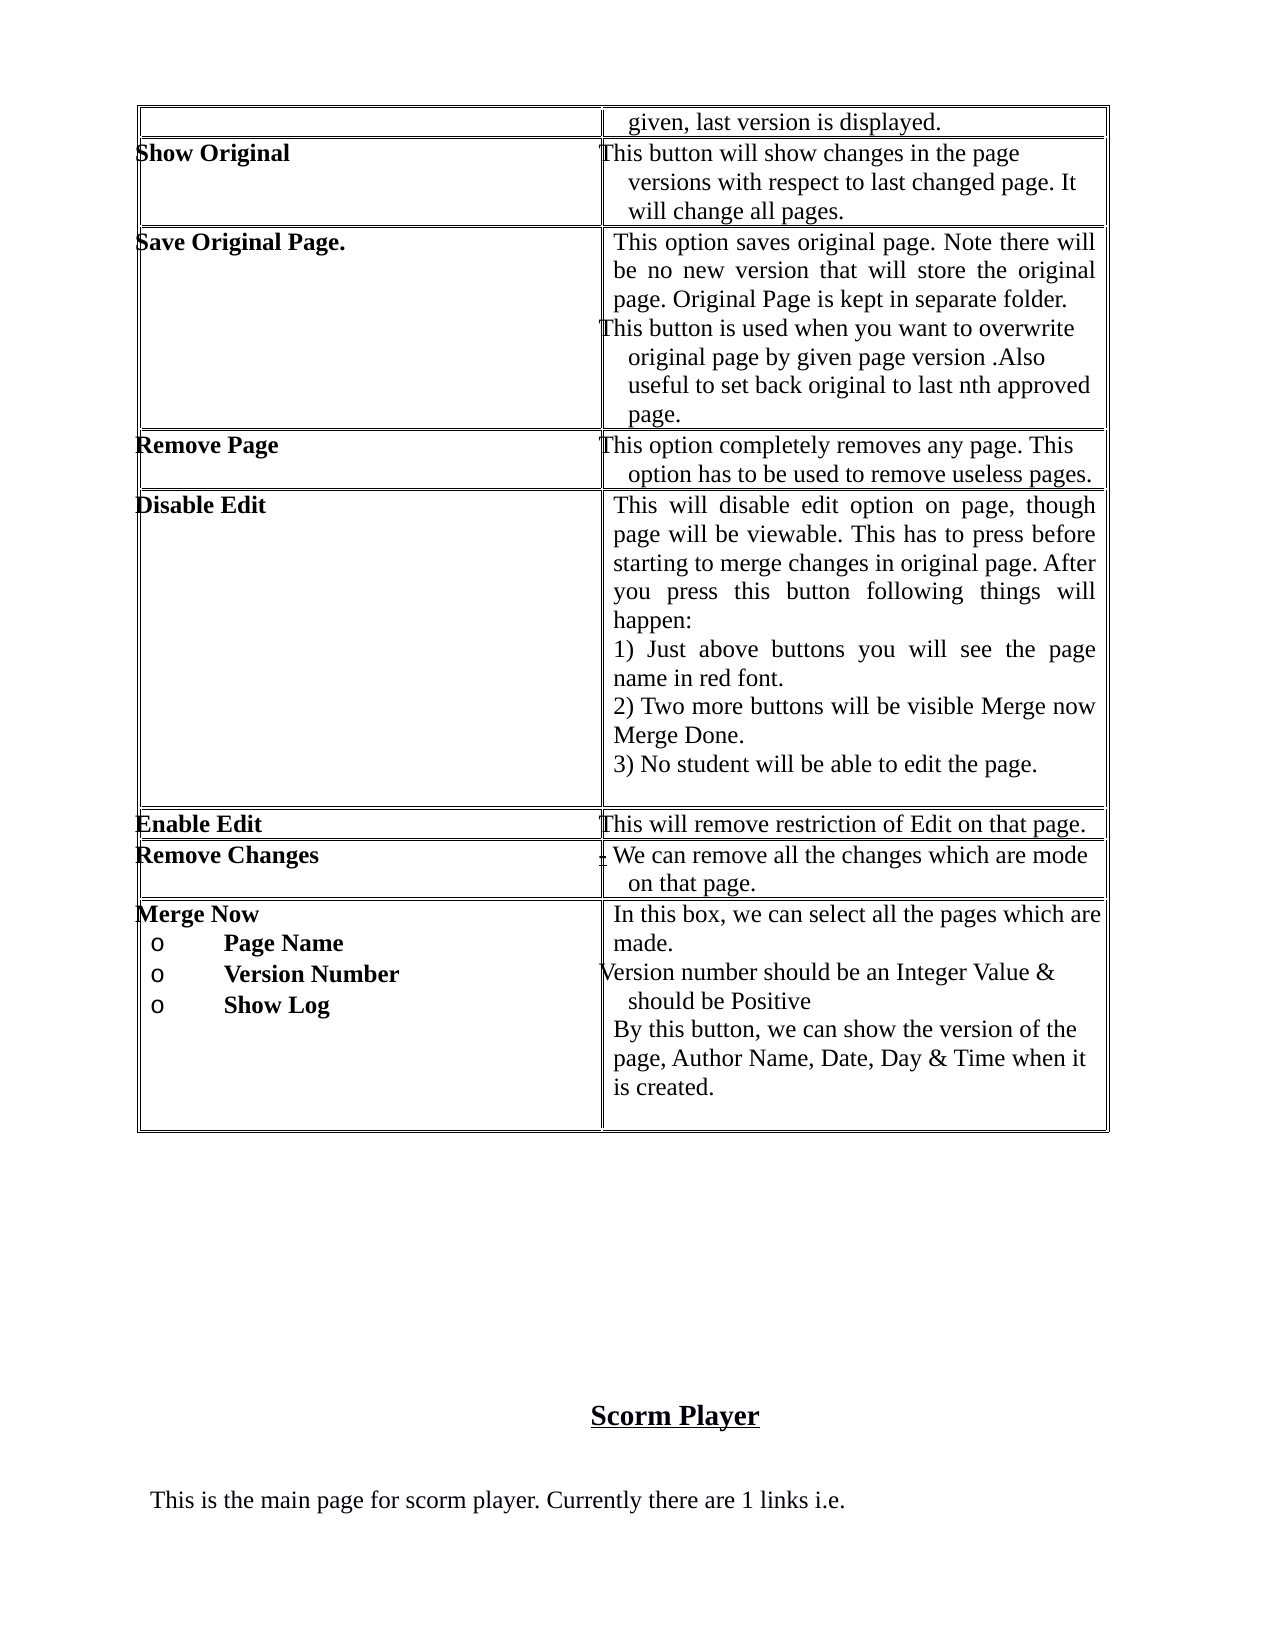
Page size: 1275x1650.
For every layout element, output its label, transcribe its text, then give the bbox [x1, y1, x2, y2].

table_cell This will remove restriction of Edit on that page. [602, 806, 1107, 837]
table_cell This button will show changes in the page versions with respect to last changed page. It will change all pages. [602, 136, 1107, 224]
table_cell Merge Now Page Name Version Number Show Log [141, 901, 602, 1129]
table_cell Remove Page [141, 431, 601, 488]
table_cell Show Original [141, 139, 601, 224]
table_cell In this box, we can select all the pages which are made. Version number should be an Integer Value & should be Positive By this button, we can show the version of the page, Author Name, Date, Day & Time when it is created. [602, 897, 1107, 1129]
table_cell Disable Edit [141, 491, 601, 806]
table_cell Enable Edit [141, 810, 601, 837]
table_cell - We can remove all the changes which are mode on that page. [604, 838, 1107, 897]
table_cell Show Merge Changes [139, 106, 602, 136]
table_cell Save Original Page. [141, 228, 601, 428]
table_cell This will disable edit option on page, though page will be viewable. This has to press before starting to merge changes in original page. After you press this button following things will happen: 1) Just above buttons you will see the page name in red font. 2) Two more buttons will be visible Merge now Merge Done. 3) No student will be able to edit the page. [602, 488, 1107, 806]
table_cell This option saves original page. Note there will be no new version that will store the original page. Original Page is kept in separate folder. This button is used when you want to overwrite original page by given page version .Also useful to set back original to last nth approved page. [604, 225, 1107, 428]
subtitle Scorm Player [150, 1398, 1125, 1431]
table_cell This shows page that was approved by instructor. Actually there is separate folder which keeps last 20 approved changes. This button picks up page from that folder. Note as only last 20 changes are saved so after 20 versions are over you will see from version 2 to 21 not from 1 to 21 likewise version 80 to 100 .To retrieve that page one just has to give page name and version number. When no version number is given, last version is displayed. [602, 108, 1106, 136]
table_cell This option completely removes any page. This option has to be used to remove useless pages. [602, 428, 1107, 488]
table_cell Remove Changes [141, 841, 601, 897]
text This is the main page for scorm player. Currently there are 1 links i.e. [150, 1485, 1125, 1514]
